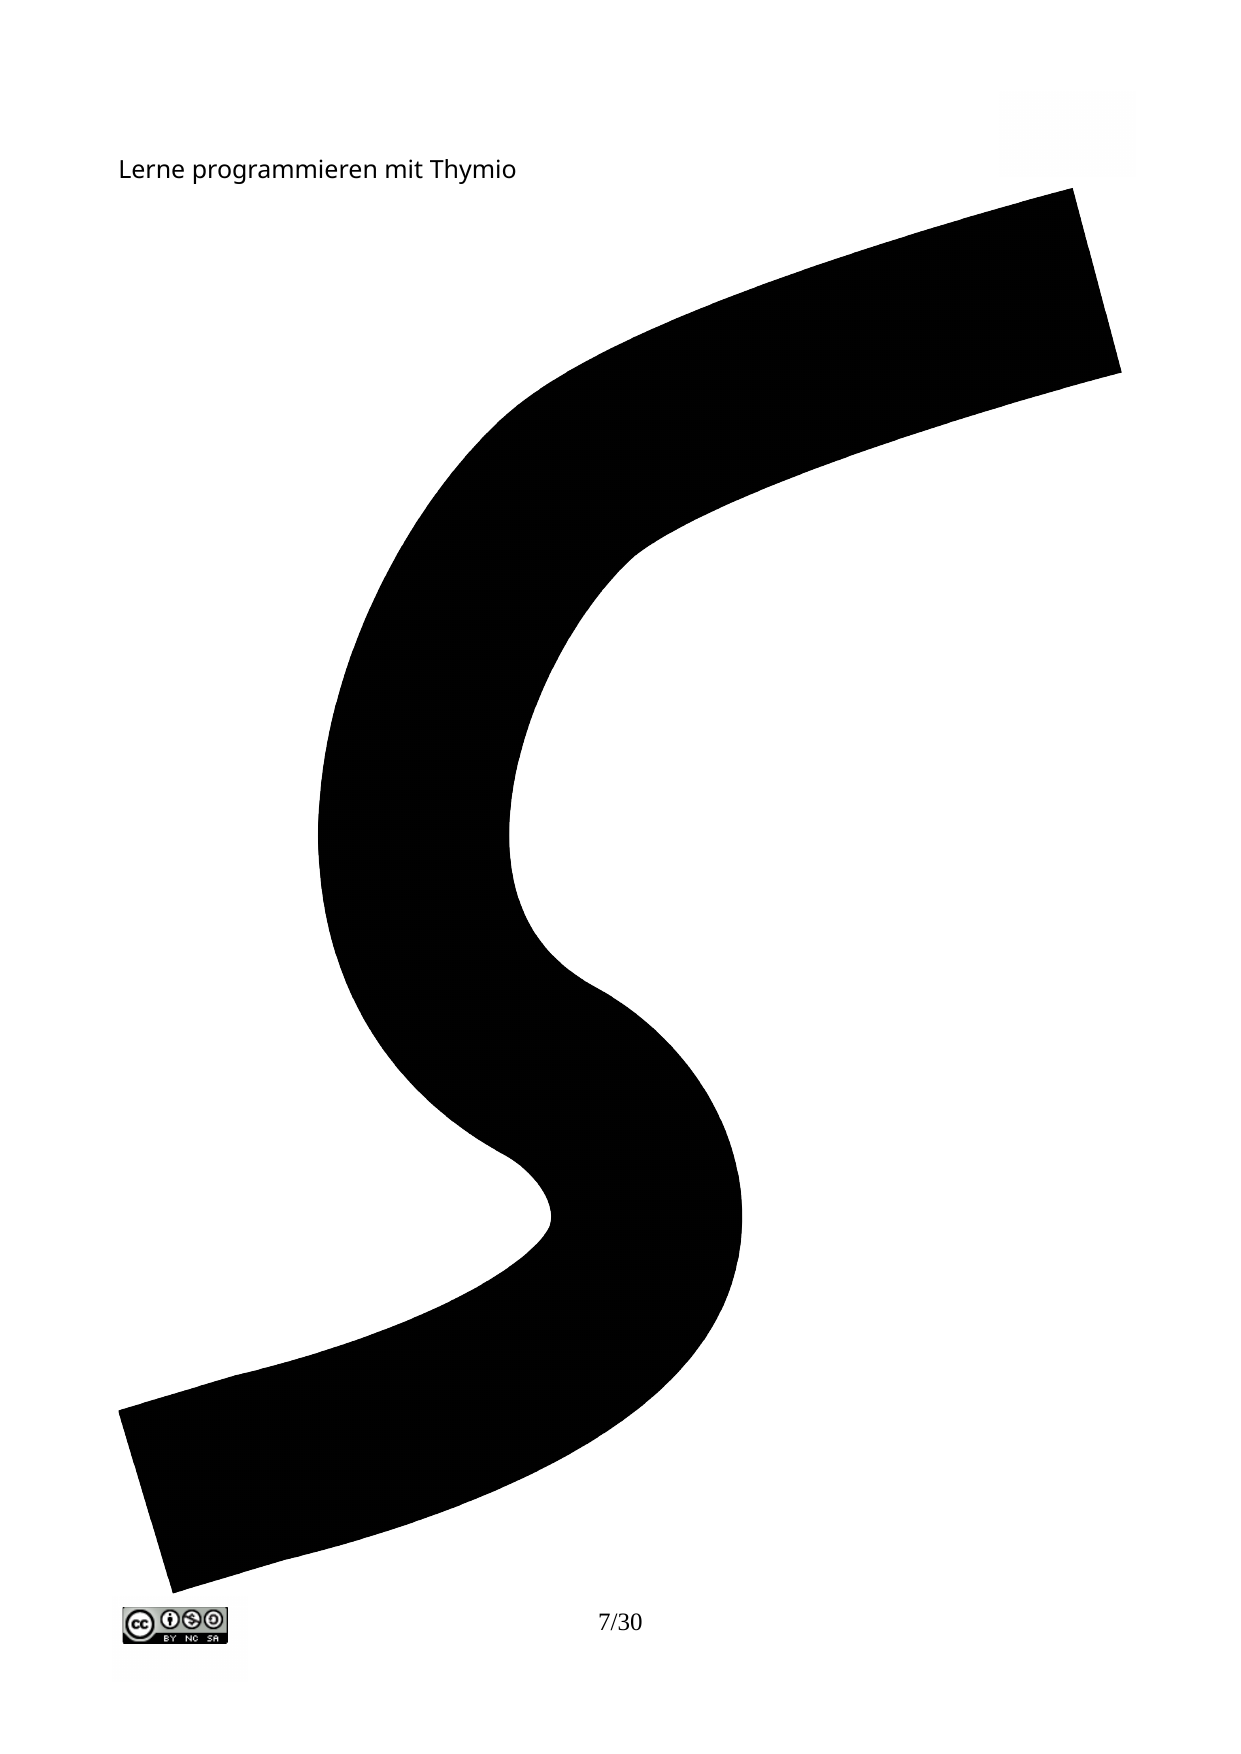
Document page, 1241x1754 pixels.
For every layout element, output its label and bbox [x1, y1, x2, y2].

picture [999, 91, 1136, 177]
picture [112, 186, 1122, 1682]
